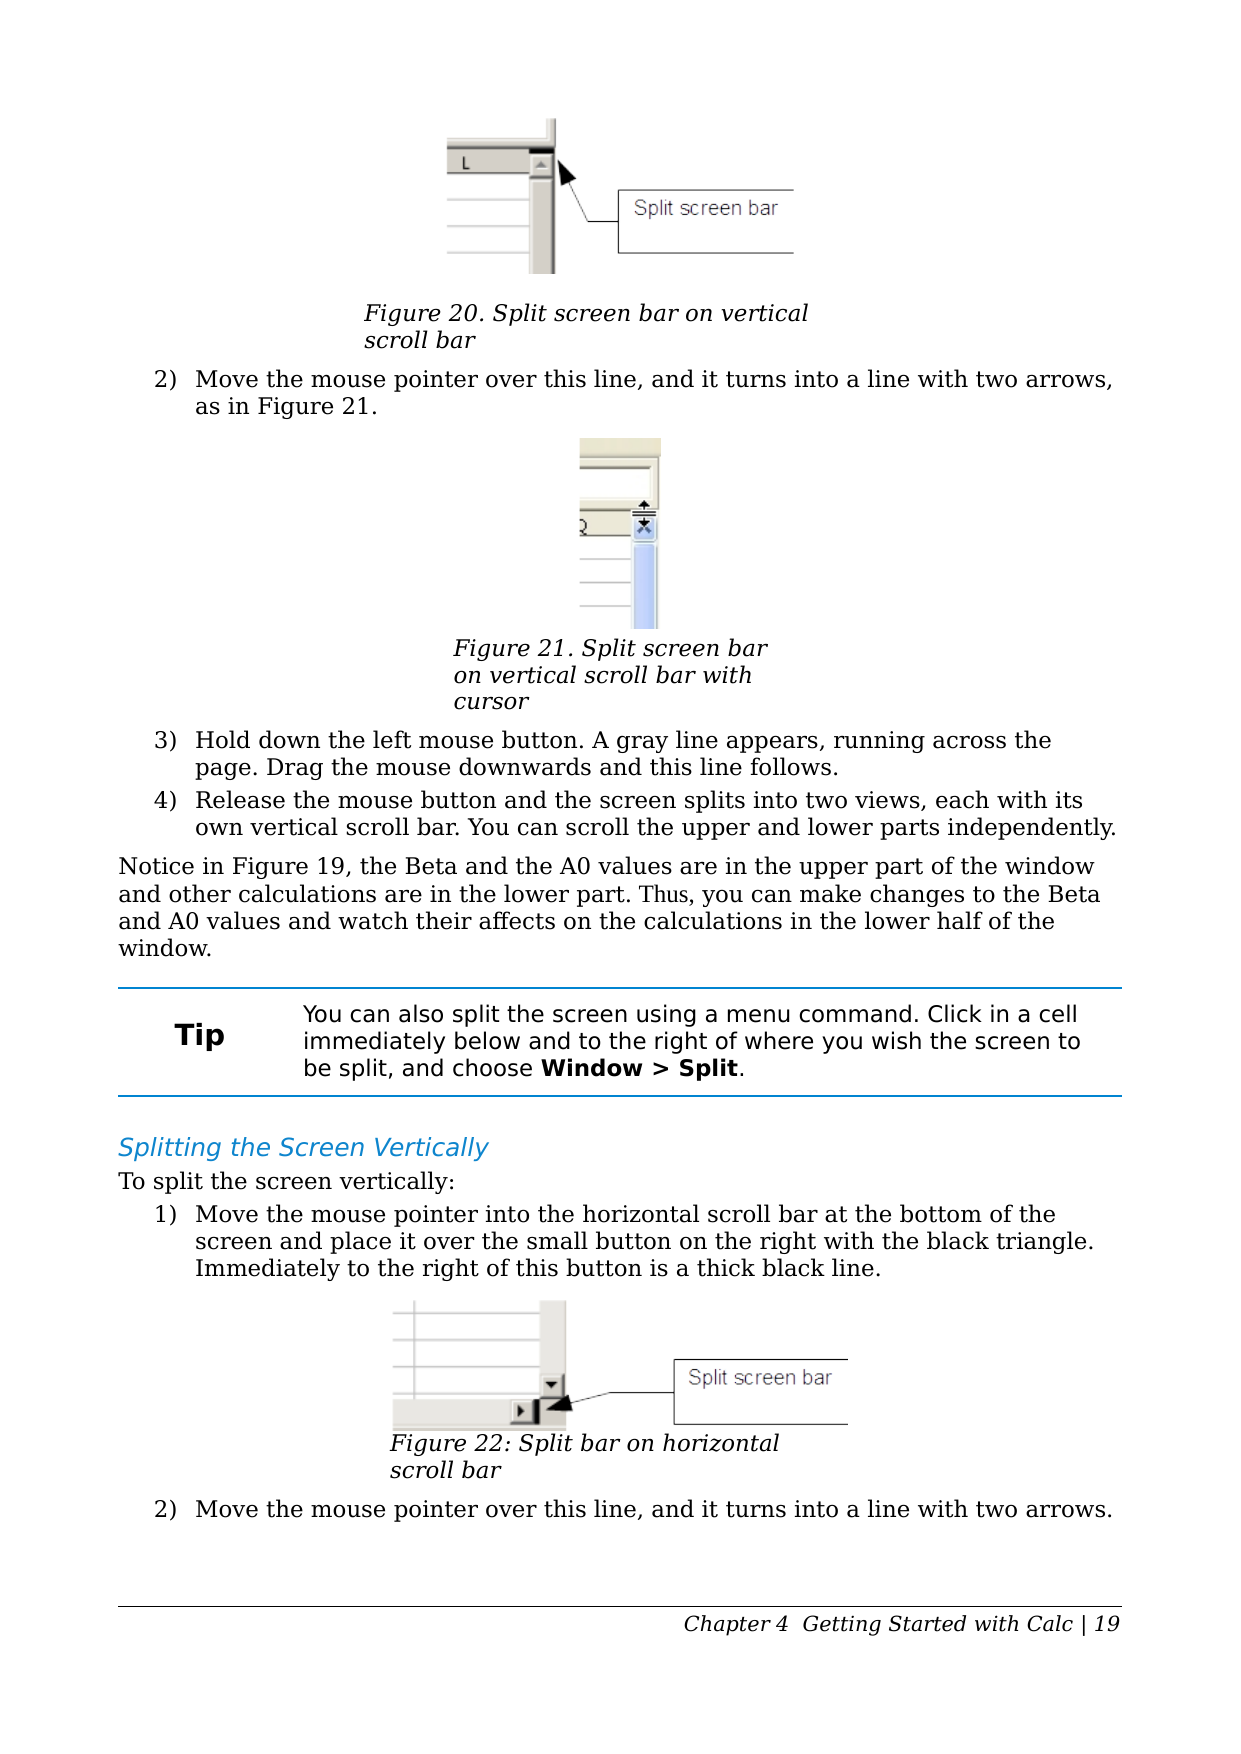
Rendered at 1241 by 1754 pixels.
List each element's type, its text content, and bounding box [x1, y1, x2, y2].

picture [446, 118, 794, 274]
picture [579, 438, 661, 629]
list Release the mouse button and the screen splits into two views, each with its own vertical scroll bar. You can scroll the upper and lower parts independently. [177, 787, 1122, 840]
list To split the screen vertically: [118, 1168, 1122, 1195]
text Figure 20. Split screen bar on vertical scroll bar [364, 300, 876, 354]
text Figure 21. Split screen bar on vertical scroll bar with cursor [453, 635, 787, 715]
list Move the mouse pointer into the horizontal scroll bar at the bottom of the screen and place it over the small button on the right with the black triangle. Immediately to the right of this button is a thick black line. [177, 1201, 1122, 1281]
list Move the mouse pointer over this line, and it turns into a line with two arrows. [177, 1496, 1122, 1523]
list Move the mouse pointer over this line, and it turns into a line with two arrows, as in Figure 21. [177, 366, 1122, 419]
picture [392, 1300, 848, 1431]
text Figure 22: Split bar on horizontal scroll bar [390, 1300, 850, 1483]
table_header You can also split the screen using a menu command. Click in a cell immediately below and to the right of where you wish the screen to be split, and choose Window > Split. [281, 989, 1122, 1095]
list Hold down the left mouse button. A gray line appears, running across the page. Drag the mouse downwards and this line follows. [177, 727, 1122, 781]
subtitle Splitting the Screen Vertically [118, 1133, 1122, 1162]
text Notice in Figure 19, the Beta and the A0 values are in the upper part of the window and other calculations are in the lower part. Thus, you can make changes to the Beta and A0 values and watch their affects on the calculations in the lower half of the window. [118, 853, 1122, 962]
table_header Tip [118, 989, 281, 1095]
